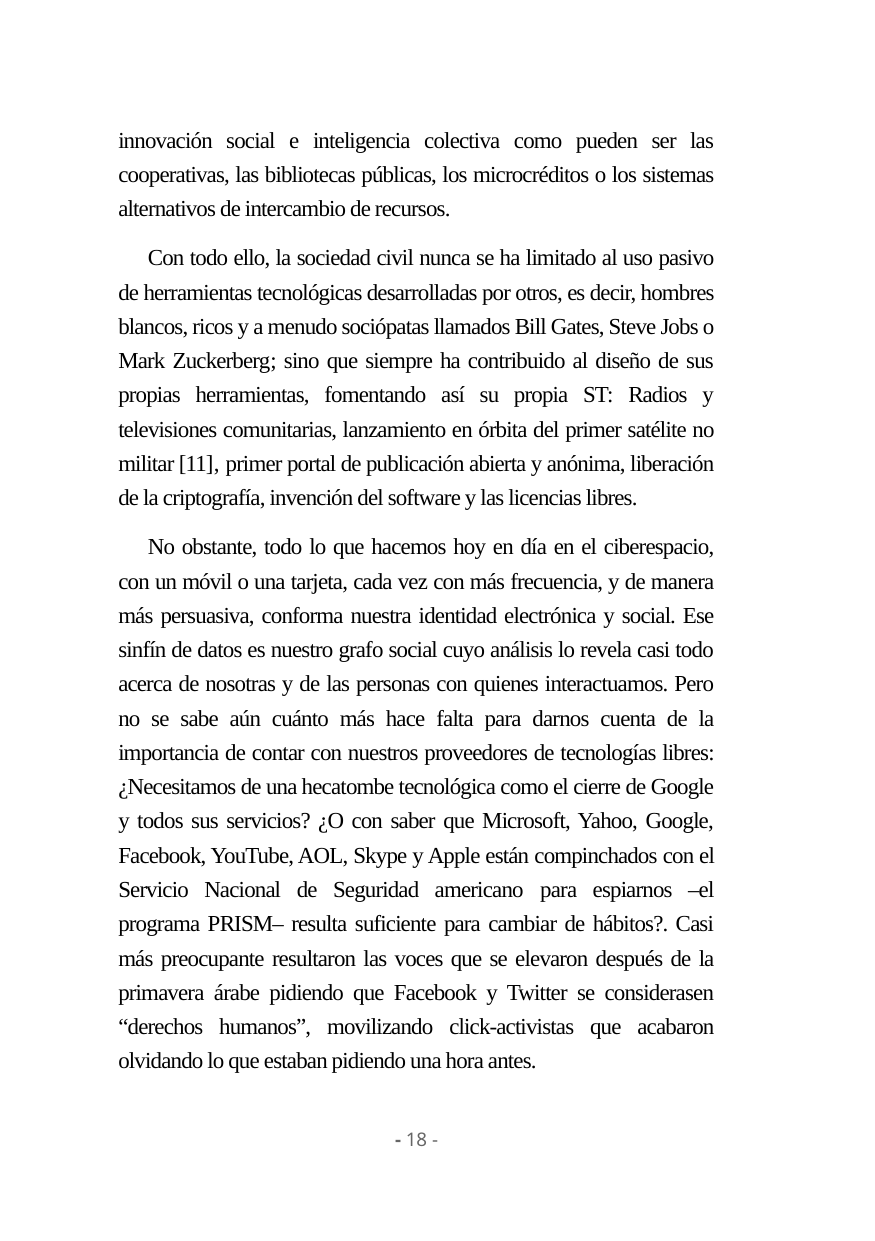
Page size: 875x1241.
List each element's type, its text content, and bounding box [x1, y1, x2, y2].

text Con todo ello, la sociedad civil nunca se ha limitado al uso pasivo de herramientas tecnológicas desarrolladas por otros, es decir, hombres blancos, ricos y a menudo sociópatas llamados Bill Gates, Steve Jobs o Mark Zuckerberg; sino que siempre ha contribuido al diseño de sus propias herramientas, fomentando así su propia ST: Radios y televisiones comunitarias, lanzamiento en órbita del primer satélite no militar [11], primer portal de publicación abierta y anónima, liberación de la criptografía, invención del software y las licencias libres. [118, 238, 714, 513]
text innovación social e inteligencia colectiva como pueden ser las cooperativas, las bibliotecas públicas, los microcréditos o los sistemas alternativos de intercambio de recursos. [118, 121, 714, 224]
text No obstante, todo lo que hacemos hoy en día en el ciberespacio, con un móvil o una tarjeta, cada vez con más frecuencia, y de manera más persuasiva, conforma nuestra identidad electrónica y social. Ese sinfín de datos es nuestro grafo social cuyo análisis lo revela casi todo acerca de nosotras y de las personas con quienes interactuamos. Pero no se sabe aún cuánto más hace falta para darnos cuenta de la importancia de contar con nuestros proveedores de tecnologías libres: ¿Necesitamos de una hecatombe tecnológica como el cierre de Google y todos sus servicios? ¿O con saber que Microsoft, Yahoo, Google, Facebook, YouTube, AOL, Skype y Apple están compinchados con el Servicio Nacional de Seguridad americano para espiarnos –el programa PRISM– resulta suficiente para cambiar de hábitos?. Casi más preocupante resultaron las voces que se elevaron después de la primavera árabe pidiendo que Facebook y Twitter se considerasen “derechos humanos”, movilizando click-activistas que acabaron olvidando lo que estaban pidiendo una hora antes. [118, 527, 714, 1076]
